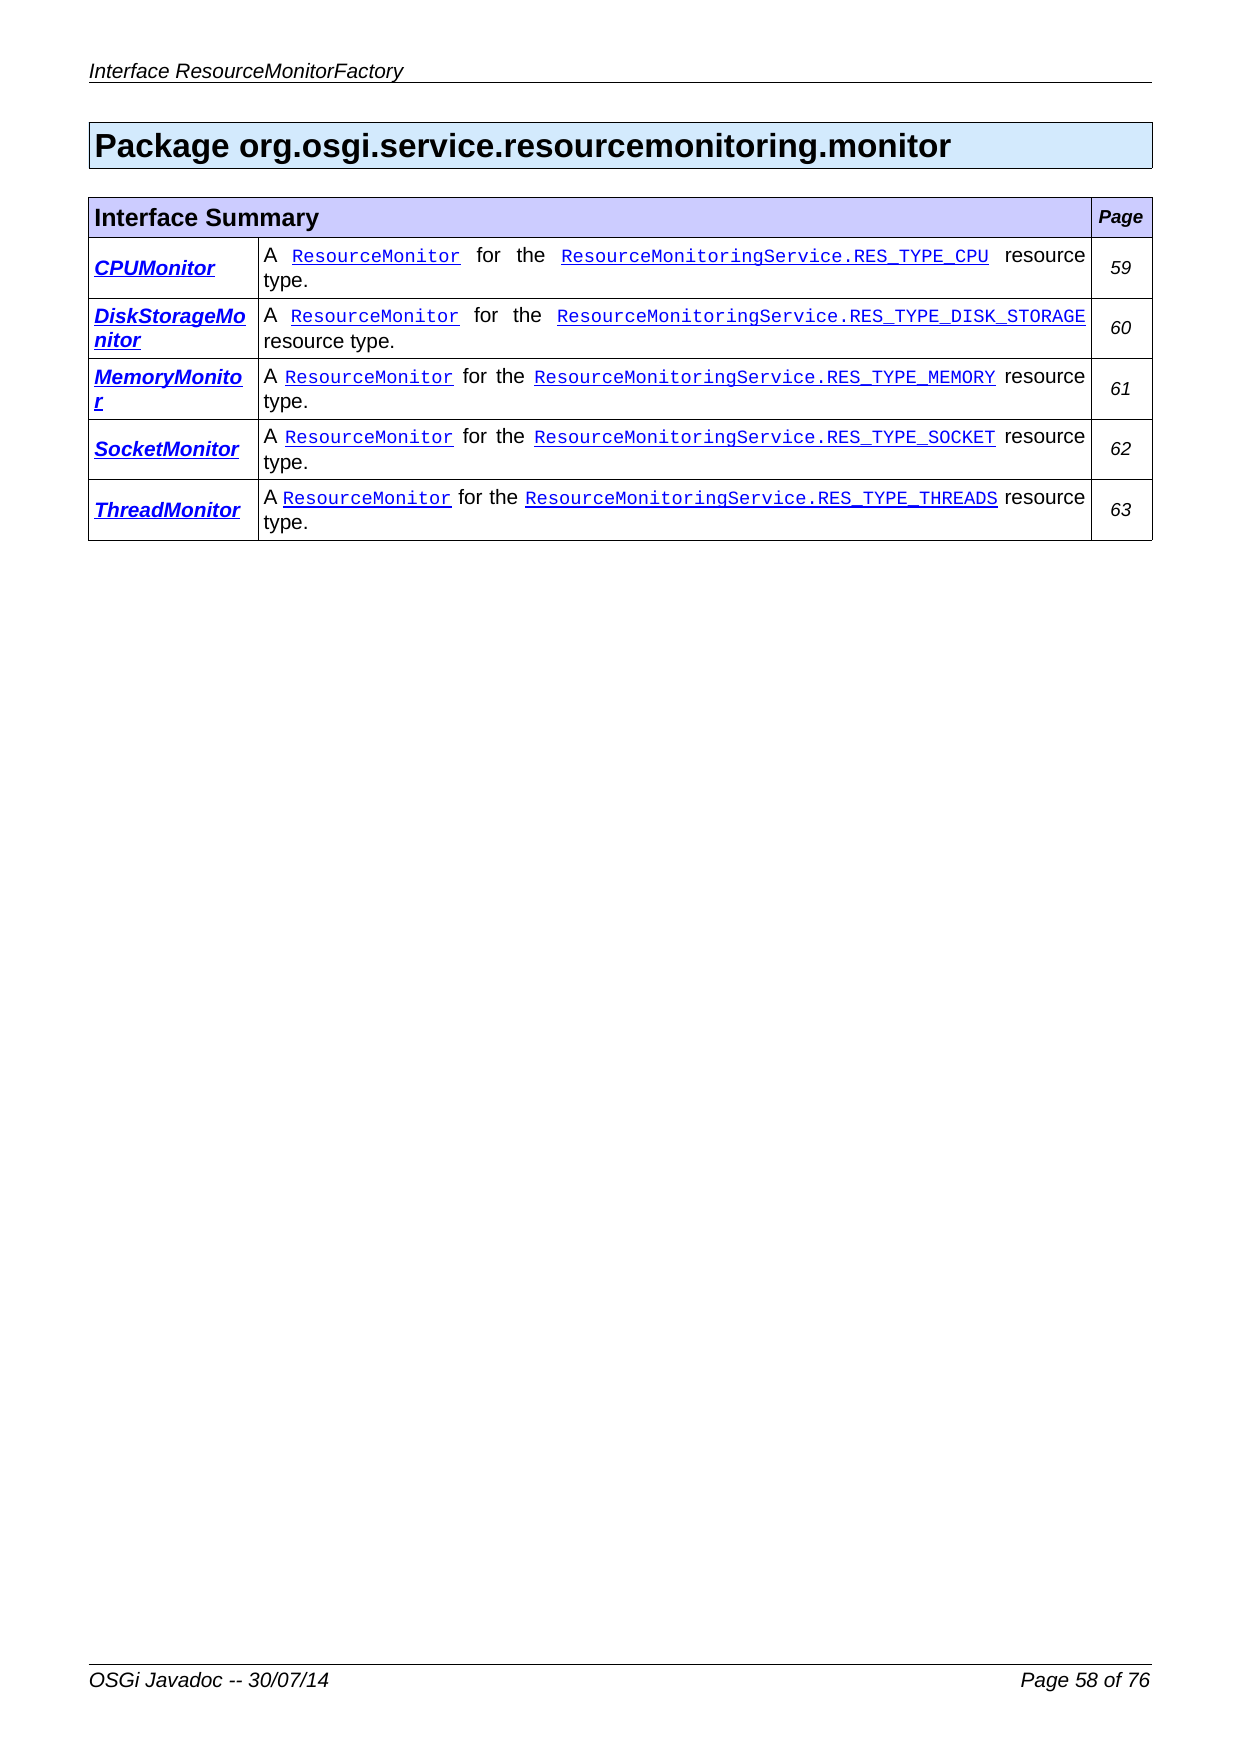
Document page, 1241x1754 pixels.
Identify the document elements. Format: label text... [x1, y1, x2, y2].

table_cell SocketMonitor [89, 420, 258, 479]
table_cell 63 [1092, 480, 1152, 540]
table_cell 61 [1092, 359, 1152, 419]
table_cell 59 [1092, 238, 1152, 298]
table_cell CPUMonitor [89, 238, 258, 298]
table_cell A ResourceMonitor for the ResourceMonitoringService.RES_TYPE_CPU resource type. [259, 238, 1091, 298]
table_cell A ResourceMonitor for the ResourceMonitoringService.RES_TYPE_THREADS resource type. [259, 480, 1091, 540]
table_cell A ResourceMonitor for the ResourceMonitoringService.RES_TYPE_DISK_STORAGE resource type. [259, 299, 1091, 358]
table_header Interface Summary [89, 198, 1091, 237]
table_cell MemoryMonitor [89, 359, 258, 419]
table_header Page [1092, 198, 1152, 237]
table_cell 60 [1092, 299, 1152, 358]
subtitle Package org.osgi.service.resourcemonitoring.monitor [90, 123, 1152, 168]
table_cell DiskStorageMonitor [89, 299, 258, 358]
table_cell 62 [1092, 420, 1152, 479]
table_cell A ResourceMonitor for the ResourceMonitoringService.RES_TYPE_MEMORY resource type. [259, 359, 1091, 419]
table_cell ThreadMonitor [89, 480, 258, 540]
table_cell A ResourceMonitor for the ResourceMonitoringService.RES_TYPE_SOCKET resource type. [259, 420, 1091, 479]
